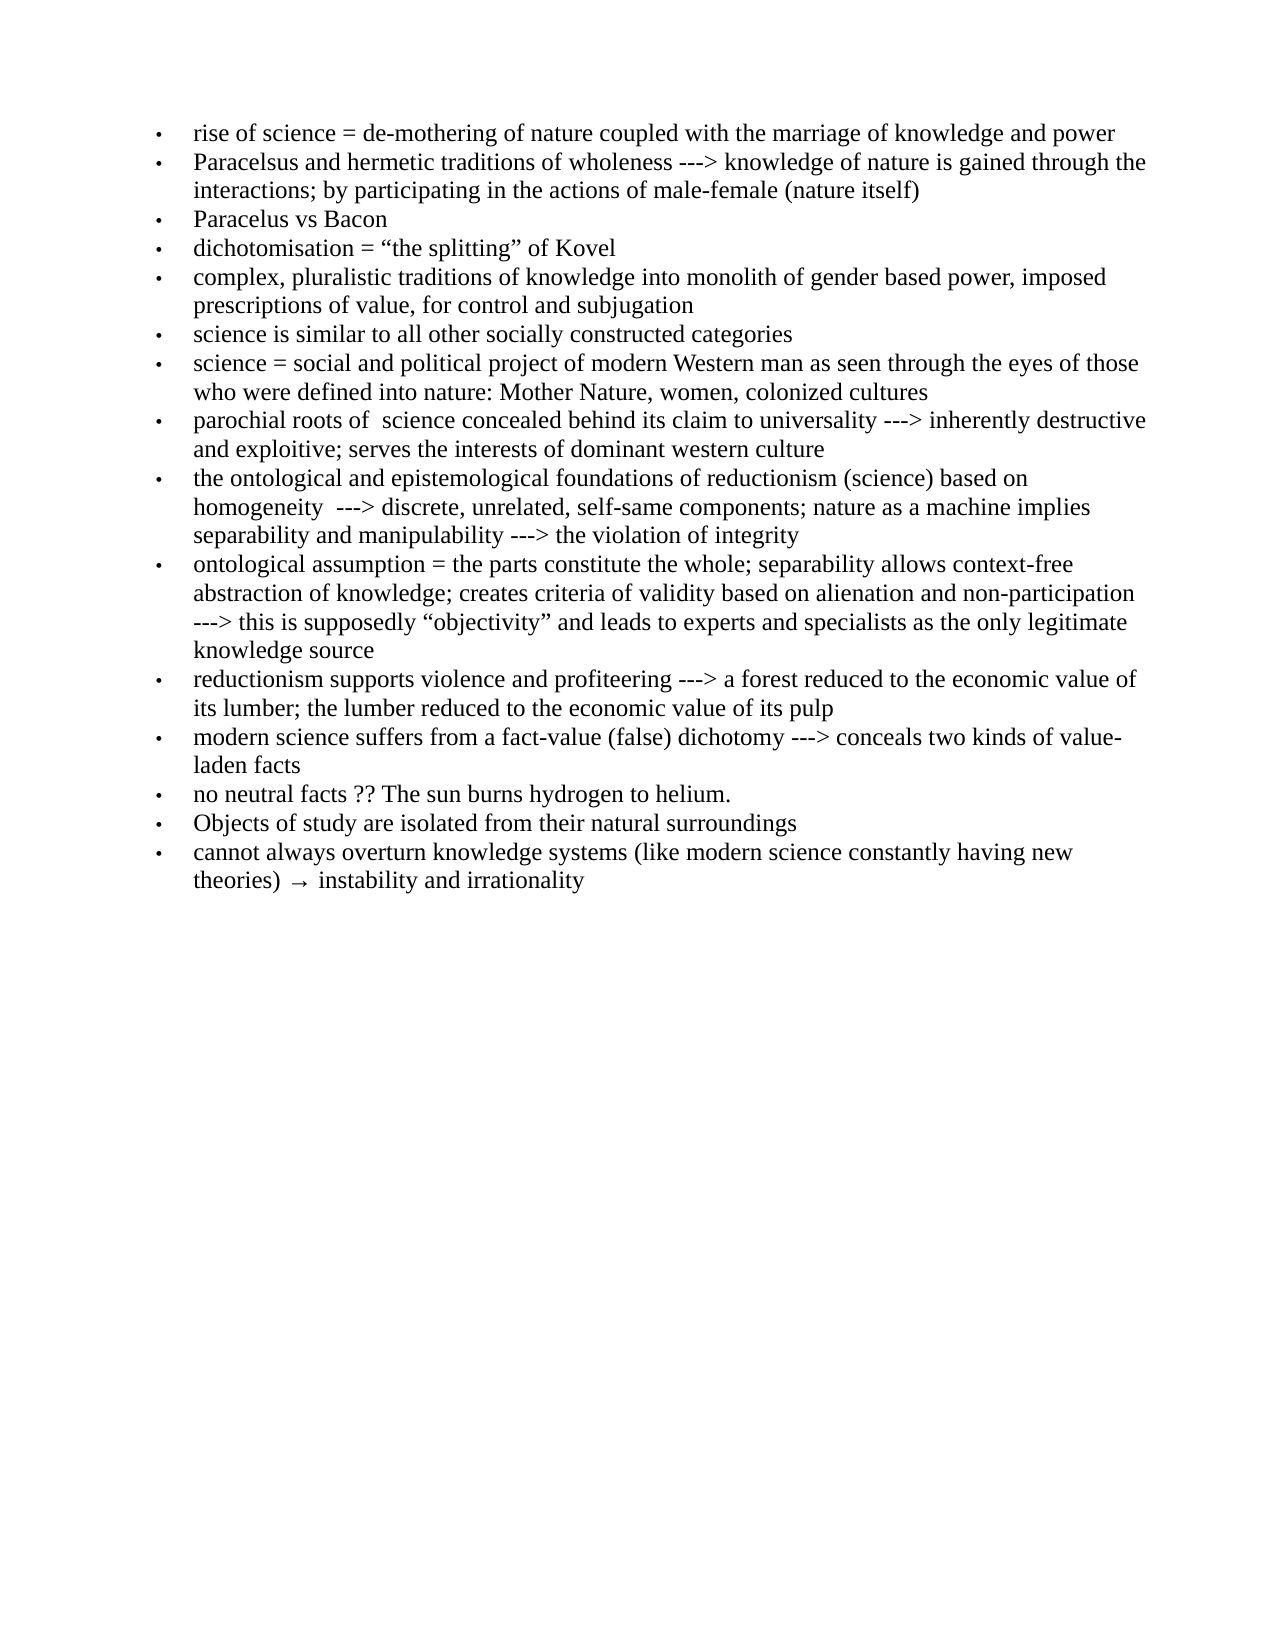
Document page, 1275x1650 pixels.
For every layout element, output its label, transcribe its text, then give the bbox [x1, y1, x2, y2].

list reductionism supports violence and profiteering ---> a forest reduced to the economic value of its lumber; the lumber reduced to the economic value of its pulp [156, 664, 1157, 722]
list the ontological and epistemological foundations of reductionism (science) based on homogeneity ---> discrete, unrelated, self-same components; nature as a machine implies separability and manipulability ---> the violation of integrity [156, 463, 1157, 549]
list no neutral facts ?? The sun burns hydrogen to helium. [156, 779, 1157, 808]
list Paracelus vs Bacon [156, 204, 1157, 233]
list complex, pluralistic traditions of knowledge into monolith of gender based power, imposed prescriptions of value, for control and subjugation [156, 262, 1157, 319]
list science = social and political project of modern Western man as seen through the eyes of those who were defined into nature: Mother Nature, women, colonized cultures [156, 348, 1157, 406]
list rise of science = de-mothering of nature coupled with the marriage of knowledge and power [156, 118, 1157, 147]
list modern science suffers from a fact-value (false) dichotomy ---> conceals two kinds of value-laden facts [156, 722, 1157, 779]
list science is similar to all other socially constructed categories [156, 319, 1157, 348]
list Paracelsus and hermetic traditions of wholeness ---> knowledge of nature is gained through the interactions; by participating in the actions of male-female (nature itself) [156, 147, 1157, 204]
list cannot always overturn knowledge systems (like modern science constantly having new theories) → instability and irrationality [156, 837, 1157, 894]
list dichotomisation = “the splitting” of Kovel [156, 233, 1157, 262]
list parochial roots of science concealed behind its claim to universality ---> inherently destructive and exploitive; serves the interests of dominant western culture [156, 406, 1157, 463]
list Objects of study are isolated from their natural surroundings [156, 808, 1157, 837]
list ontological assumption = the parts constitute the whole; separability allows context-free abstraction of knowledge; creates criteria of validity based on alienation and non-participation ---> this is supposedly “objectivity” and leads to experts and specialists as the only legitimate knowledge source [156, 549, 1157, 664]
